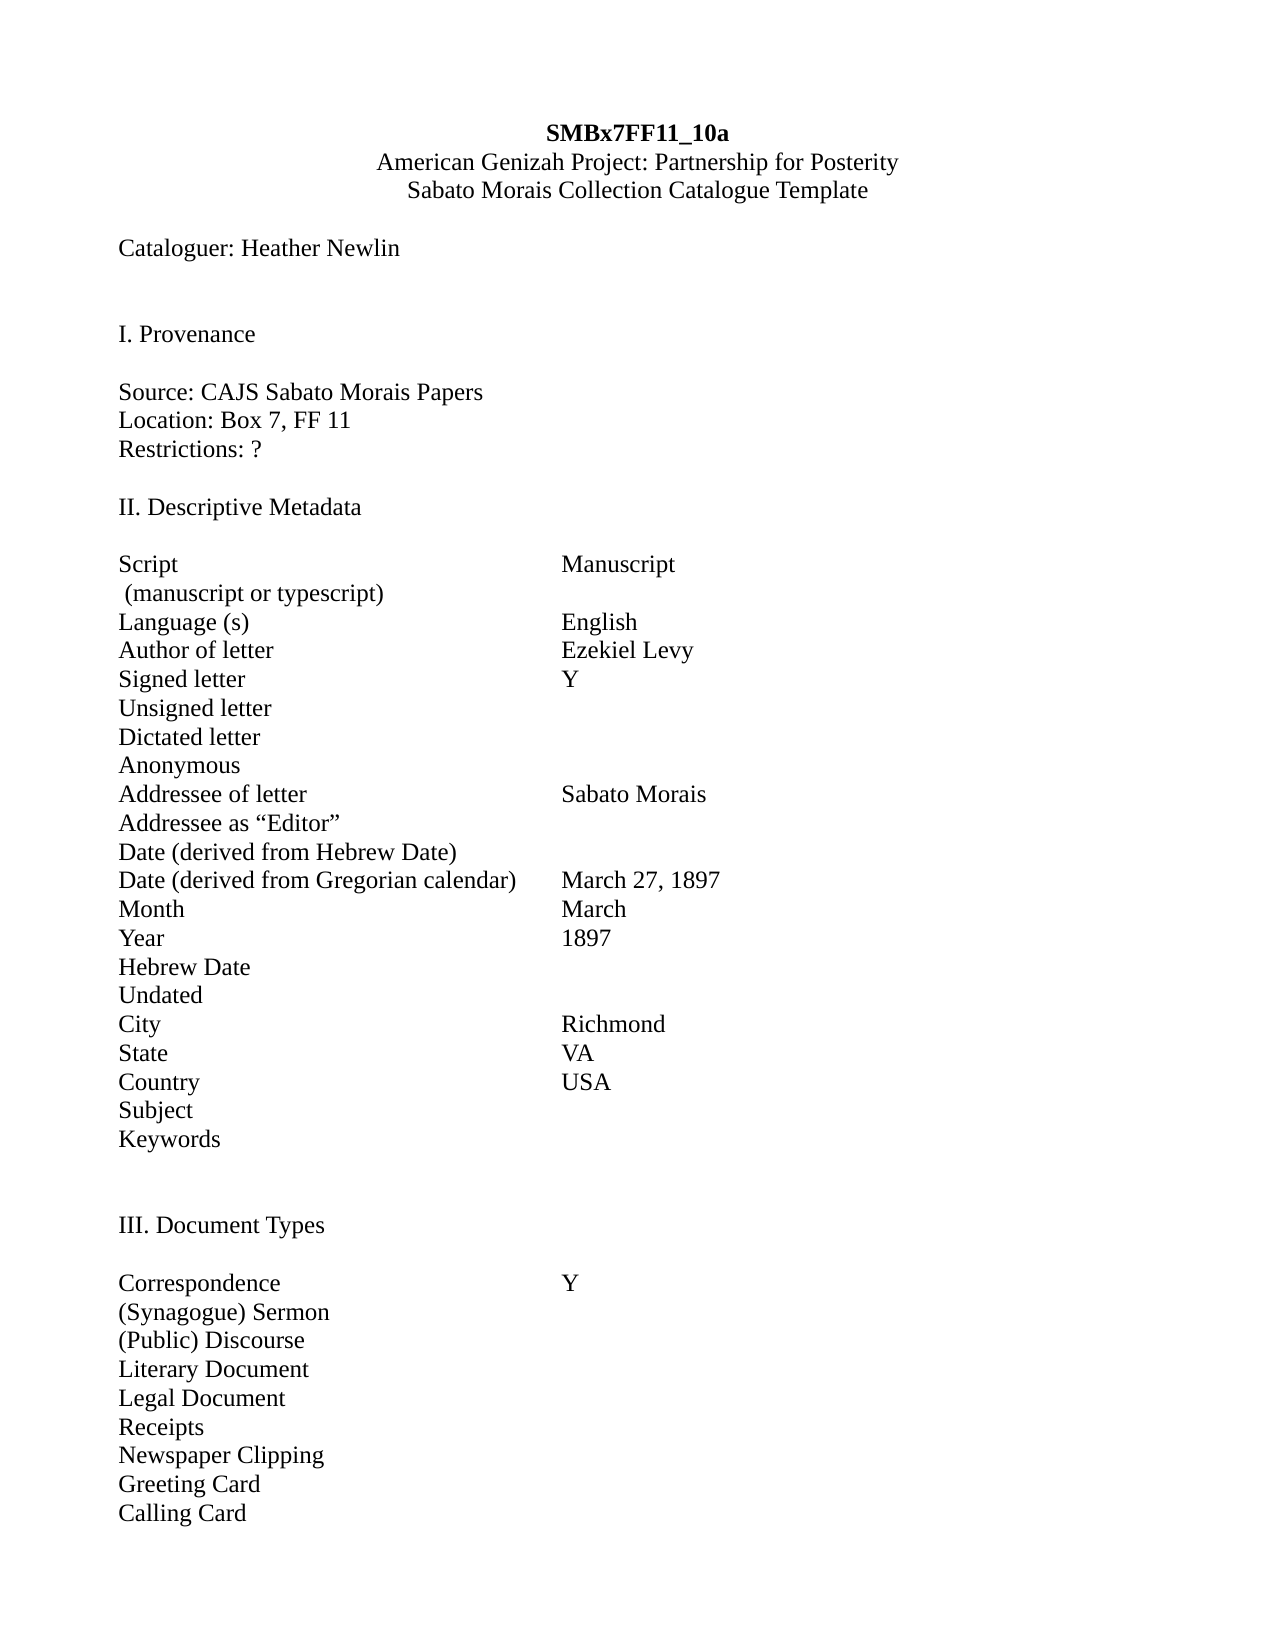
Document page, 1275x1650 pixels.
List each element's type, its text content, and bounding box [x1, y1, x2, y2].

text Calling Card [118, 1498, 1157, 1527]
text Sabato Morais Collection Catalogue Template [118, 176, 1157, 204]
text Addressee of letter Sabato Morais [118, 779, 1157, 808]
text II. Descriptive Metadata [118, 492, 1157, 521]
text (manuscript or typescript) [118, 578, 1157, 607]
text Correspondence Y [118, 1268, 1157, 1297]
text Date (derived from Gregorian calendar) March 27, 1897 [118, 866, 1157, 894]
text American Genizah Project: Partnership for Posterity [118, 147, 1157, 176]
text Date (derived from Hebrew Date) [118, 837, 1157, 866]
text Hebrew Date [118, 952, 1157, 981]
text Unsigned letter [118, 693, 1157, 722]
text Source: CAJS Sabato Morais Papers [118, 377, 1157, 406]
text Undated [118, 981, 1157, 1009]
text Year 1897 [118, 923, 1157, 952]
text Restrictions: ? [118, 434, 1157, 463]
text Dictated letter [118, 722, 1157, 751]
text Signed letter Y [118, 664, 1157, 693]
text Keywords [118, 1124, 1157, 1153]
text Author of letter Ezekiel Levy [118, 636, 1157, 664]
text Receipts [118, 1412, 1157, 1441]
text Cataloguer: Heather Newlin [118, 233, 1157, 262]
text Country USA [118, 1067, 1157, 1096]
text Month March [118, 894, 1157, 923]
text Greeting Card [118, 1469, 1157, 1498]
text Newspaper Clipping [118, 1441, 1157, 1469]
text City Richmond [118, 1009, 1157, 1038]
text Location: Box 7, FF 11 [118, 406, 1157, 434]
text State VA [118, 1038, 1157, 1067]
text Anonymous [118, 751, 1157, 779]
text Language (s) English [118, 607, 1157, 636]
text Addressee as “Editor” [118, 808, 1157, 837]
text (Public) Discourse [118, 1326, 1157, 1354]
text III. Document Types [118, 1211, 1157, 1239]
text Script Manuscript [118, 549, 1157, 578]
text (Synagogue) Sermon [118, 1297, 1157, 1326]
text Subject [118, 1096, 1157, 1124]
text Legal Document [118, 1383, 1157, 1412]
text SMBx7FF11_10a [118, 118, 1157, 147]
text Literary Document [118, 1354, 1157, 1383]
text I. Provenance [118, 319, 1157, 348]
